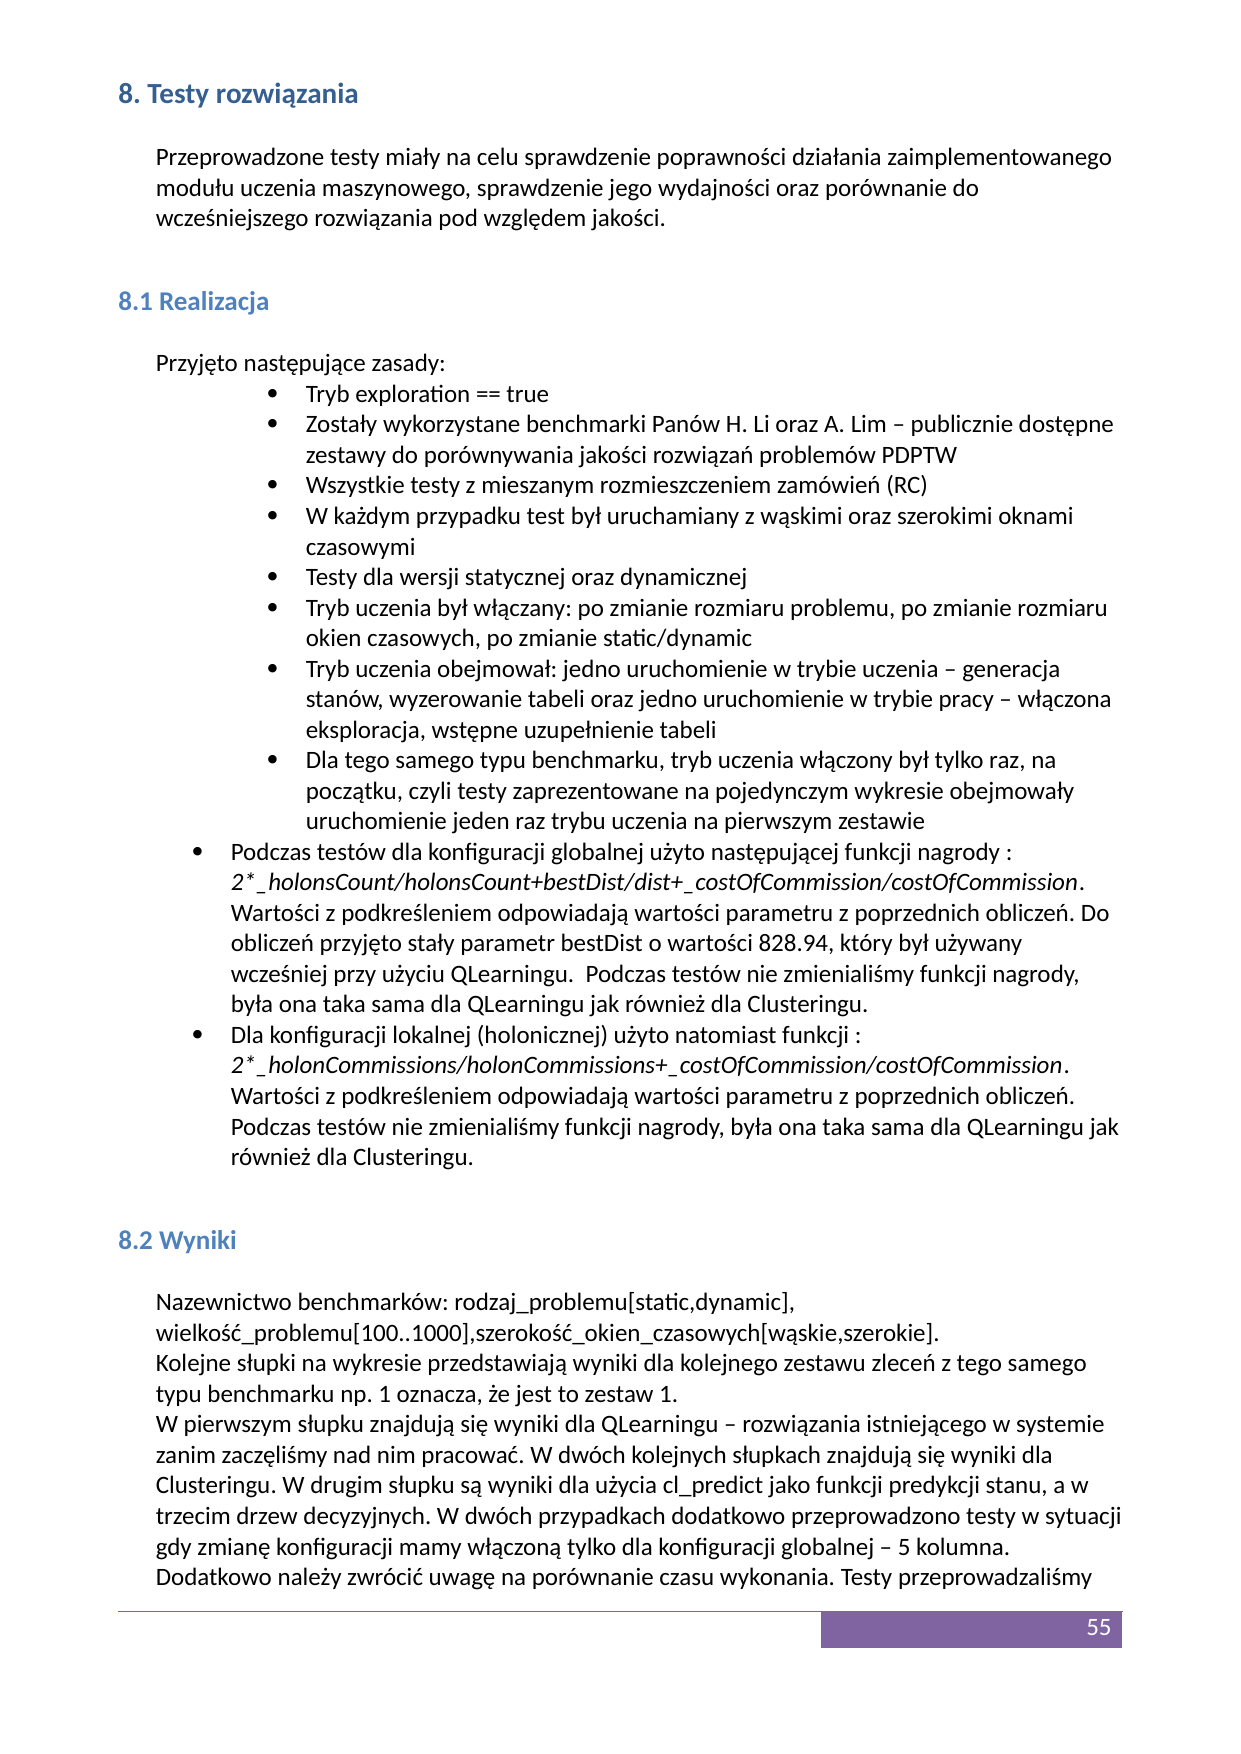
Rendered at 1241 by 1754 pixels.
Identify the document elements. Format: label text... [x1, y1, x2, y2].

list W każdym przypadku test był uruchamiany z wąskimi oraz szerokimi oknami czasowymi [268, 500, 1122, 561]
list Zostały wykorzystane benchmarki Panów H. Li oraz A. Lim – publicznie dostępne zestawy do porównywania jakości rozwiązań problemów PDPTW [268, 409, 1122, 470]
subtitle 8.1 Realizacja [118, 284, 1122, 317]
list Wszystkie testy z mieszanym rozmieszczeniem zamówień (RC) [268, 470, 1122, 500]
list Tryb uczenia był włączany: po zmianie rozmiaru problemu, po zmianie rozmiaru okien czasowych, po zmianie static/dynamic [268, 592, 1122, 653]
list Przeprowadzone testy miały na celu sprawdzenie poprawności działania zaimplementowanego modułu uczenia maszynowego, sprawdzenie jego wydajności oraz porównanie do wcześniejszego rozwiązania pod względem jakości. [156, 141, 1122, 233]
subtitle 8. Testy rozwiązania [118, 75, 1122, 111]
list Dla konfiguracji lokalnej (holonicznej) użyto natomiast funkcji : 2*_holonCommissions/holonCommissions+_costOfCommission/costOfCommission. Wartości z podkreśleniem odpowiadają wartości parametru z poprzednich obliczeń. Podczas testów nie zmienialiśmy funkcji nagrody, była ona taka sama dla QLearningu jak również dla Clusteringu. [193, 1019, 1122, 1172]
subtitle 8.2 Wyniki [118, 1223, 1122, 1256]
text Przyjęto następujące zasady: [156, 348, 1122, 378]
list Tryb exploration == true [268, 378, 1122, 409]
text Nazewnictwo benchmarków: rodzaj_problemu[static,dynamic], wielkość_problemu[100..1000],szerokość_okien_czasowych[wąskie,szerokie]. [156, 1287, 1122, 1348]
list Dla tego samego typu benchmarku, tryb uczenia włączony był tylko raz, na początku, czyli testy zaprezentowane na pojedynczym wykresie obejmowały uruchomienie jeden raz trybu uczenia na pierwszym zestawie [268, 744, 1122, 836]
list Tryb uczenia obejmował: jedno uruchomienie w trybie uczenia – generacja stanów, wyzerowanie tabeli oraz jedno uruchomienie w trybie pracy – włączona eksploracja, wstępne uzupełnienie tabeli [268, 653, 1122, 744]
text Kolejne słupki na wykresie przedstawiają wyniki dla kolejnego zestawu zleceń z tego samego typu benchmarku np. 1 oznacza, że jest to zestaw 1. [156, 1348, 1122, 1409]
text W pierwszym słupku znajdują się wyniki dla QLearningu – rozwiązania istniejącego w systemie zanim zaczęliśmy nad nim pracować. W dwóch kolejnych słupkach znajdują się wyniki dla Clusteringu. W drugim słupku są wyniki dla użycia cl_predict jako funkcji predykcji stanu, a w trzecim drzew decyzyjnych. W dwóch przypadkach dodatkowo przeprowadzono testy w sytuacji gdy zmianę konfiguracji mamy włączoną tylko dla konfiguracji globalnej – 5 kolumna. [156, 1409, 1122, 1561]
text Dodatkowo należy zwrócić uwagę na porównanie czasu wykonania. Testy przeprowadzaliśmy [156, 1561, 1122, 1592]
list Testy dla wersji statycznej oraz dynamicznej [268, 561, 1122, 592]
list Podczas testów dla konfiguracji globalnej użyto następującej funkcji nagrody : 2*_holonsCount/holonsCount+bestDist/dist+_costOfCommission/costOfCommission. Wartości z podkreśleniem odpowiadają wartości parametru z poprzednich obliczeń. Do obliczeń przyjęto stały parametr bestDist o wartości 828.94, który był używany wcześniej przy użyciu QLearningu. Podczas testów nie zmienialiśmy funkcji nagrody, była ona taka sama dla QLearningu jak również dla Clusteringu. [193, 836, 1122, 1019]
